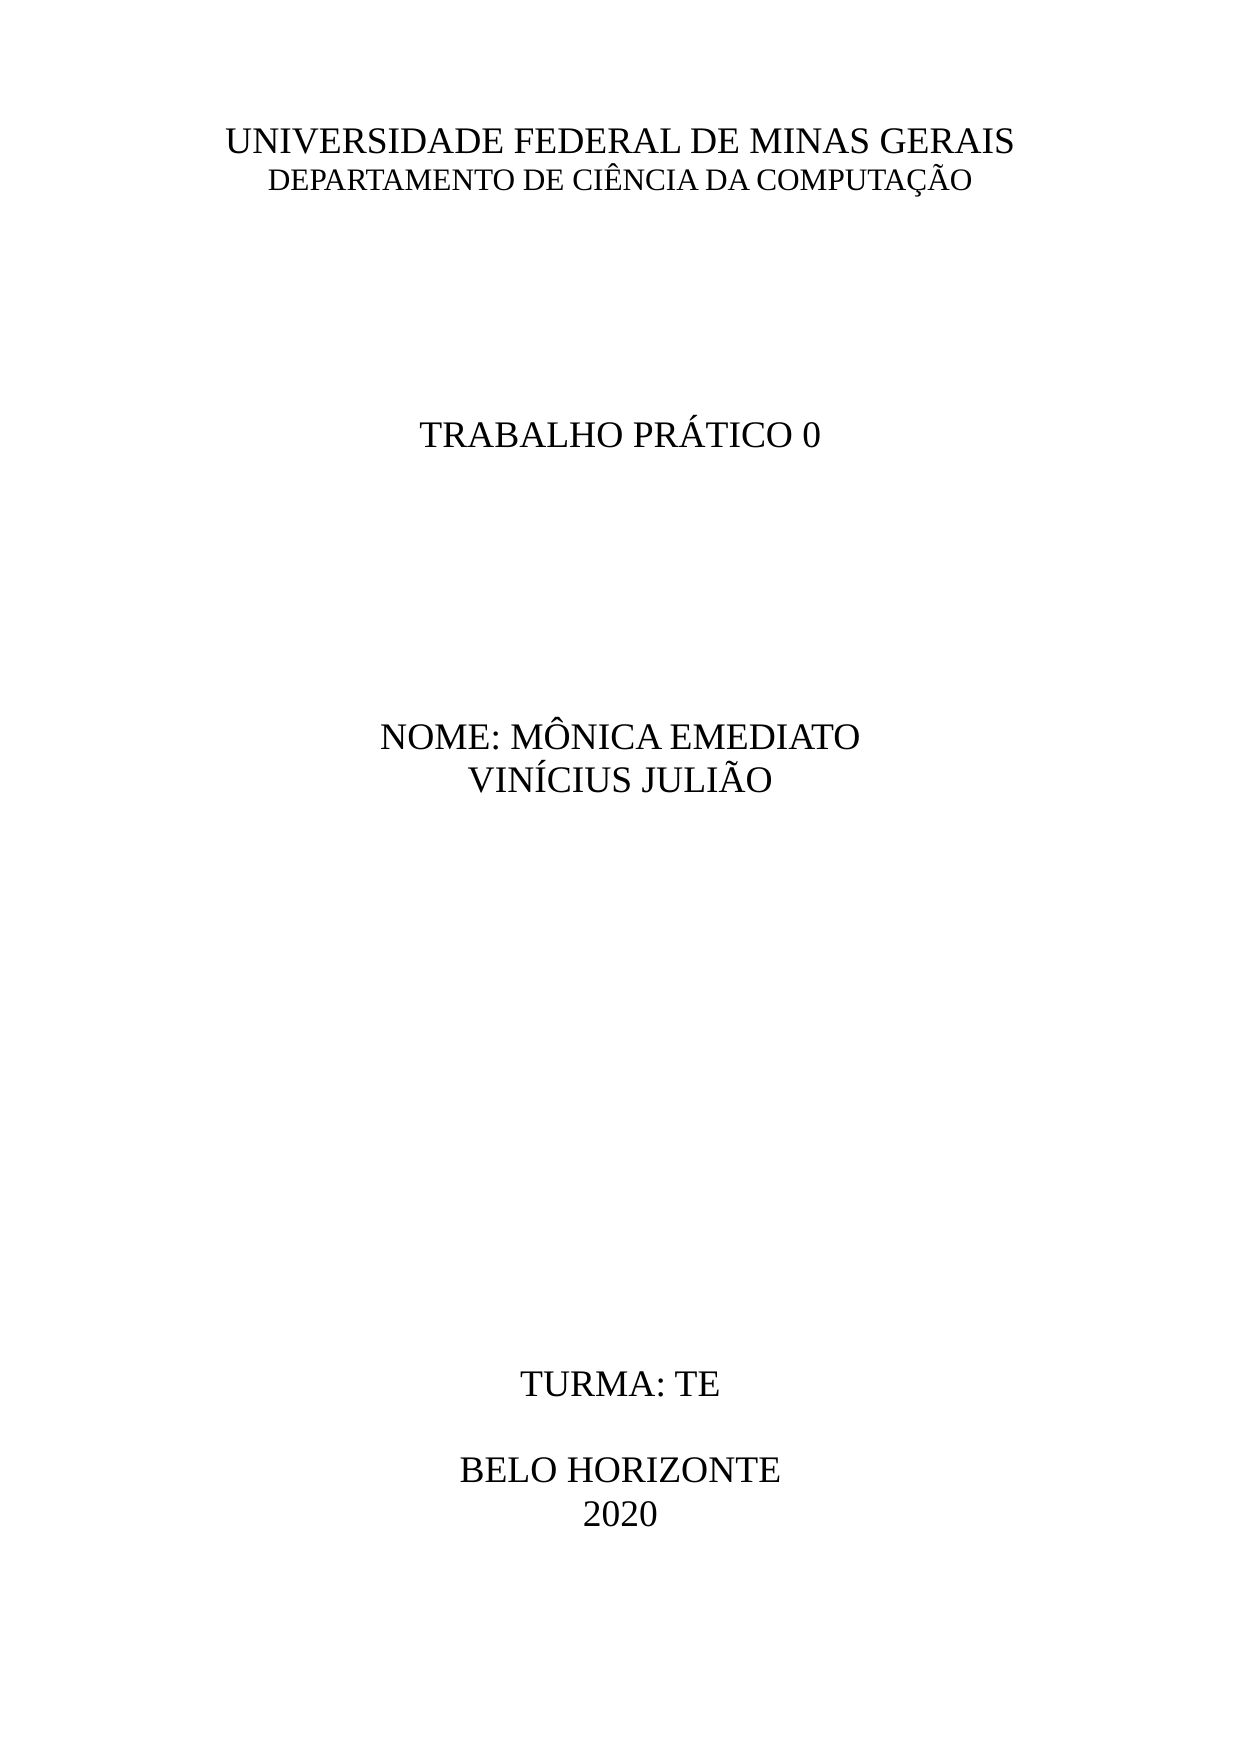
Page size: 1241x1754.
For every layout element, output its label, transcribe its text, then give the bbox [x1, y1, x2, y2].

text VINÍCIUS JULIÃO [118, 758, 1122, 801]
text UNIVERSIDADE FEDERAL DE MINAS GERAIS [118, 118, 1122, 161]
text BELO HORIZONTE [118, 1448, 1122, 1491]
text TRABALHO PRÁTICO 0 [118, 413, 1122, 456]
text NOME: MÔNICA EMEDIATO [118, 715, 1122, 758]
text TURMA: TE [118, 1362, 1122, 1405]
text 2020 [118, 1491, 1122, 1534]
text DEPARTAMENTO DE CIÊNCIA DA COMPUTAÇÃO [118, 161, 1122, 197]
